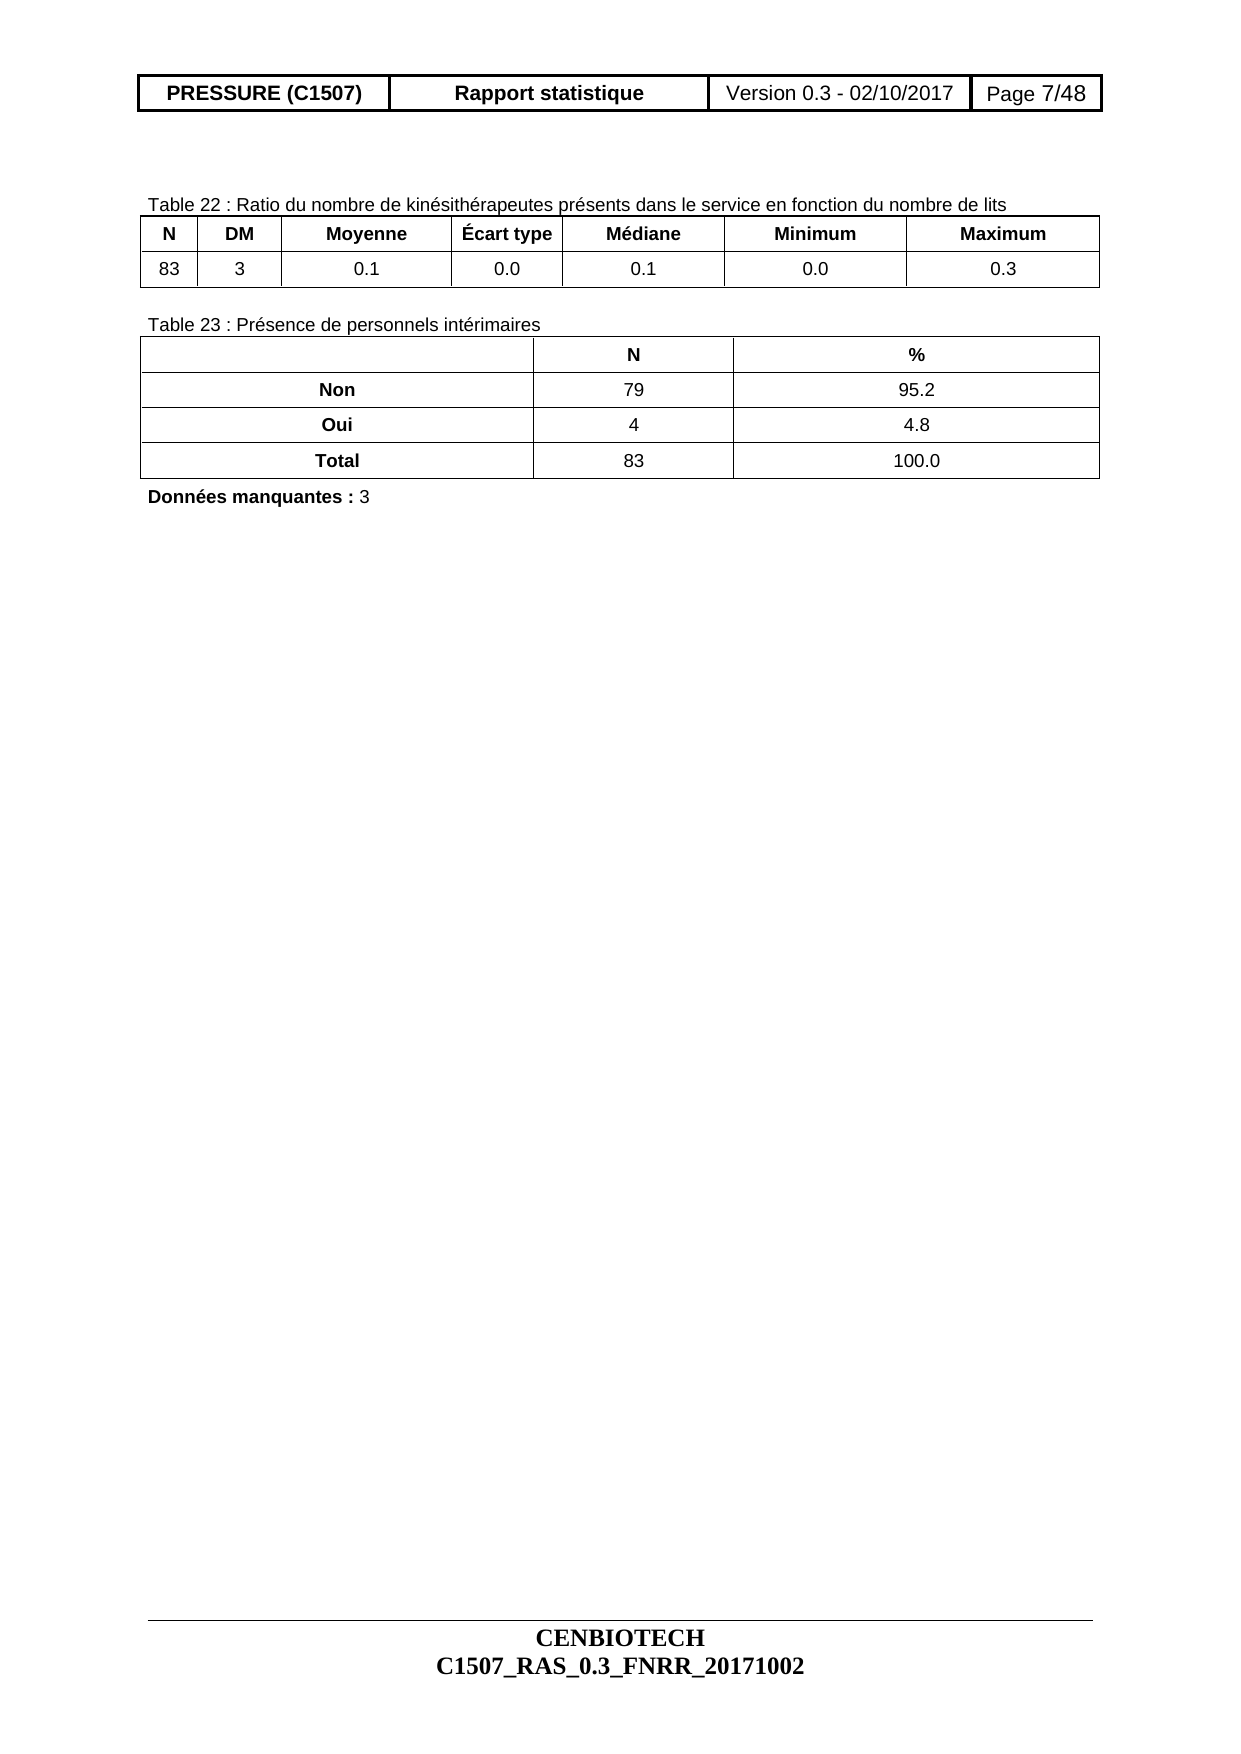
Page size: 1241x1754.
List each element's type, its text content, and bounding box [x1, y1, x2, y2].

table_cell 0.1 [282, 252, 451, 286]
table_cell 0.3 [907, 252, 1099, 286]
table_header [141, 337, 533, 371]
table_header Écart type [452, 217, 562, 251]
table_cell 83 [141, 252, 197, 286]
table_cell Total [141, 443, 533, 478]
table_cell 0.0 [452, 252, 562, 286]
table_header Maximum [907, 217, 1099, 251]
table_cell 100.0 [734, 443, 1099, 478]
table_header % [734, 337, 1099, 371]
table_cell 83 [534, 443, 733, 478]
table_cell Oui [141, 408, 533, 442]
table_cell 0.0 [725, 252, 906, 286]
table_header Minimum [725, 217, 906, 251]
text Table 23 : Présence de personnels intérimaires [148, 314, 1093, 336]
table_header N [534, 337, 733, 371]
table_header Médiane [563, 217, 724, 251]
table_cell 4 [534, 408, 733, 442]
table_cell 95.2 [734, 373, 1099, 407]
table_header N [141, 217, 197, 251]
text Table 22 : Ratio du nombre de kinésithérapeutes présents dans le service en fonction du nombre de lits [148, 194, 1093, 215]
table_cell 79 [534, 373, 733, 407]
table_cell 0.1 [563, 252, 724, 286]
table_header DM [198, 217, 281, 251]
table_cell Non [141, 373, 533, 407]
text Données manquantes : 3 [148, 486, 1093, 507]
table_cell 3 [198, 252, 281, 286]
table_header Moyenne [282, 217, 451, 251]
table_cell 4.8 [734, 408, 1099, 442]
